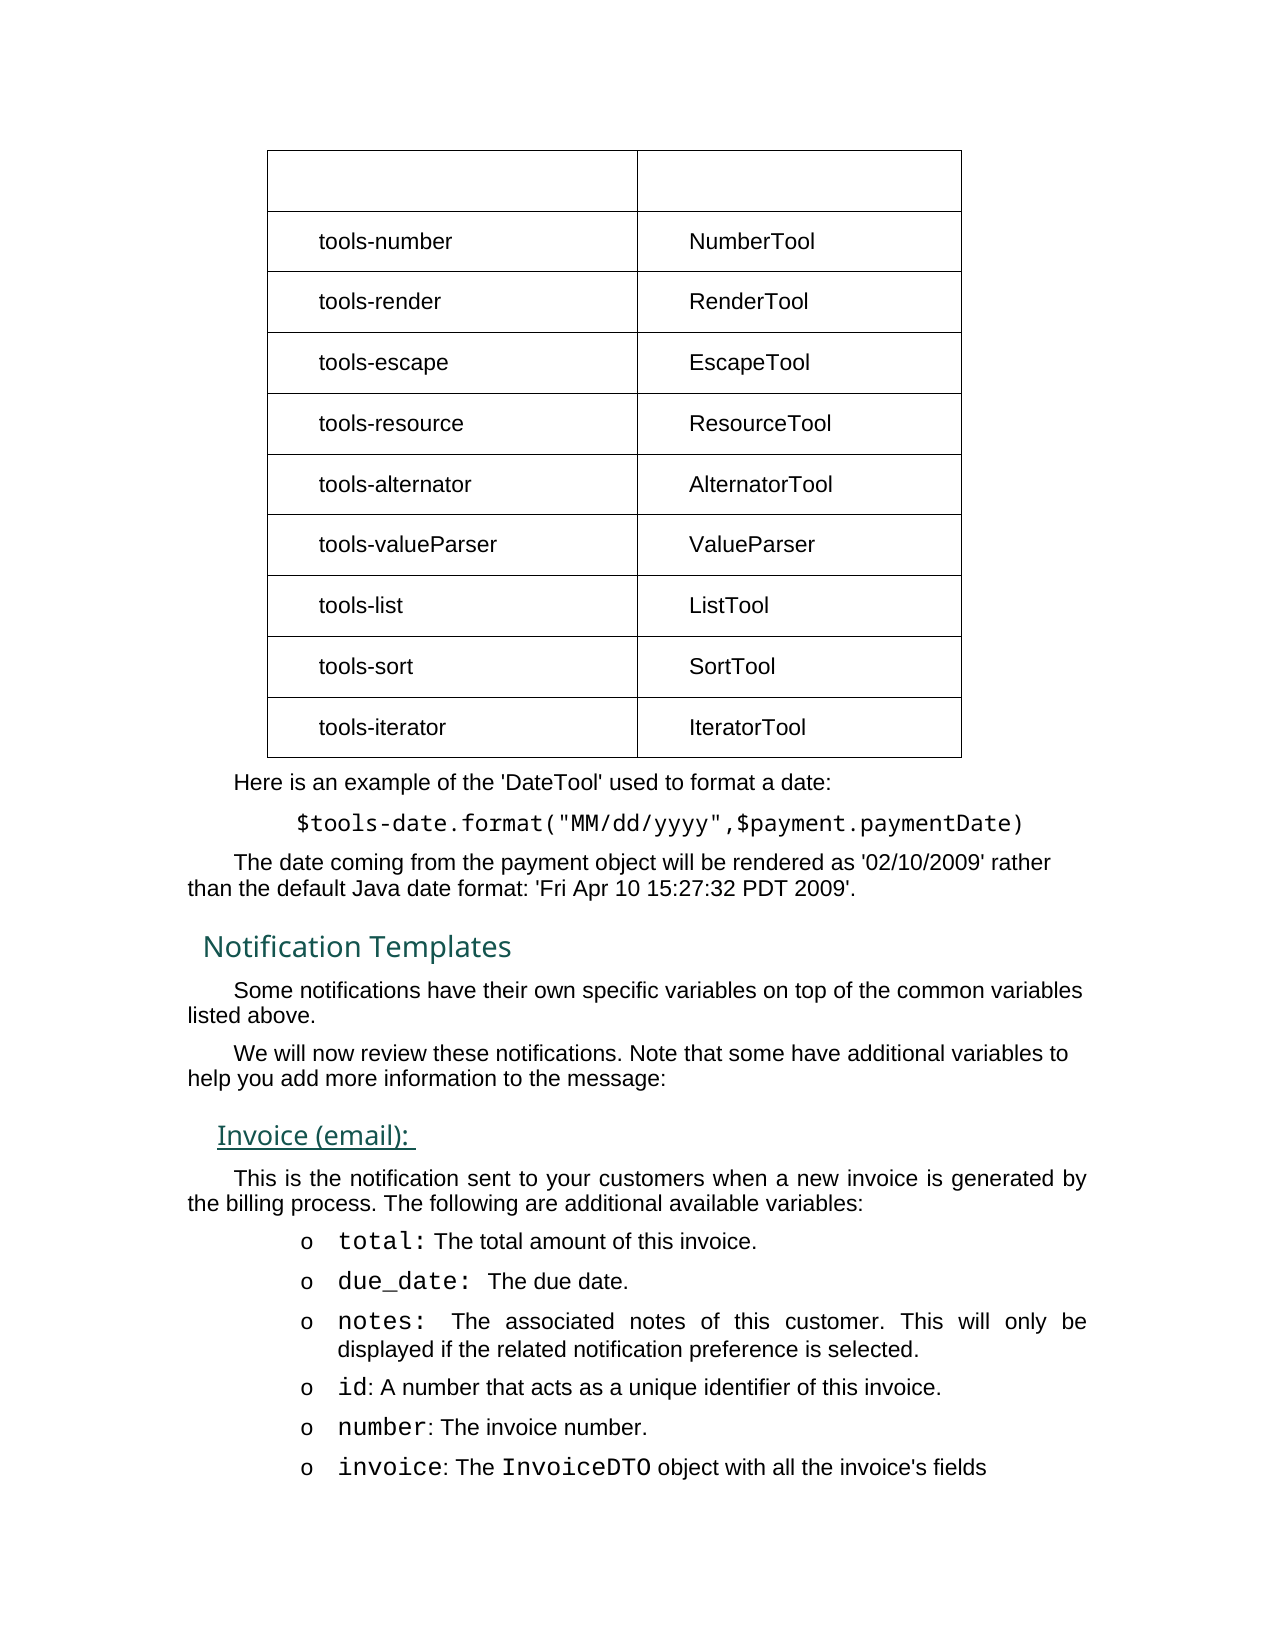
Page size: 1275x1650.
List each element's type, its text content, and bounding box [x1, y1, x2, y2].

table_cell ResourceTool [638, 394, 961, 454]
table_cell tools-alternator [268, 455, 637, 514]
list number: The invoice number. [300, 1414, 1087, 1443]
table_cell tools-valueParser [268, 515, 637, 575]
table_cell SortTool [638, 637, 961, 697]
table_cell tools-list [268, 576, 637, 636]
table_cell RenderTool [638, 272, 961, 332]
text $tools-date.format("MM/dd/yyyy",$payment.paymentDate) [187, 807, 1087, 838]
table_cell [638, 151, 961, 211]
table_cell tools-resource [268, 394, 637, 454]
table_cell EscapeTool [638, 333, 961, 393]
table_cell tools-render [268, 272, 637, 332]
table_cell AlternatorTool [638, 455, 961, 514]
table_cell tools-number [268, 212, 637, 271]
list notes: The associated notes of this customer. This will only be displayed if the related notification preference is selected. [300, 1308, 1087, 1362]
list id: A number that acts as a unique identifier of this invoice. [300, 1374, 1087, 1402]
text Here is an example of the 'DateTool' used to format a date: [187, 769, 1087, 795]
table_cell tools-sort [268, 637, 637, 697]
list due_date: The due date. [300, 1268, 1087, 1297]
text Some notifications have their own specific variables on top of the common variables listed above. [187, 977, 1087, 1028]
text This is the notification sent to your customers when a new invoice is generated by the billing process. The following are additional available variables: [187, 1165, 1087, 1216]
list invoice: The InvoiceDTO object with all the invoice's fields [300, 1454, 1087, 1483]
table_cell [268, 151, 637, 211]
table_cell ListTool [638, 576, 961, 636]
table_cell NumberTool [638, 212, 961, 271]
list total: The total amount of this invoice. [300, 1228, 1087, 1257]
table_cell ValueParser [638, 515, 961, 575]
subtitle Notification Templates [202, 926, 1087, 966]
table_cell tools-escape [268, 333, 637, 393]
subtitle Invoice (email): [217, 1117, 1087, 1153]
text The date coming from the payment object will be rendered as '02/10/2009' rather than the default Java date format: 'Fri Apr 10 15:27:32 PDT 2009'. [187, 849, 1087, 901]
table_cell IteratorTool [638, 698, 961, 757]
table_cell tools-iterator [268, 698, 637, 757]
text We will now review these notifications. Note that some have additional variables to help you add more information to the message: [187, 1040, 1087, 1092]
